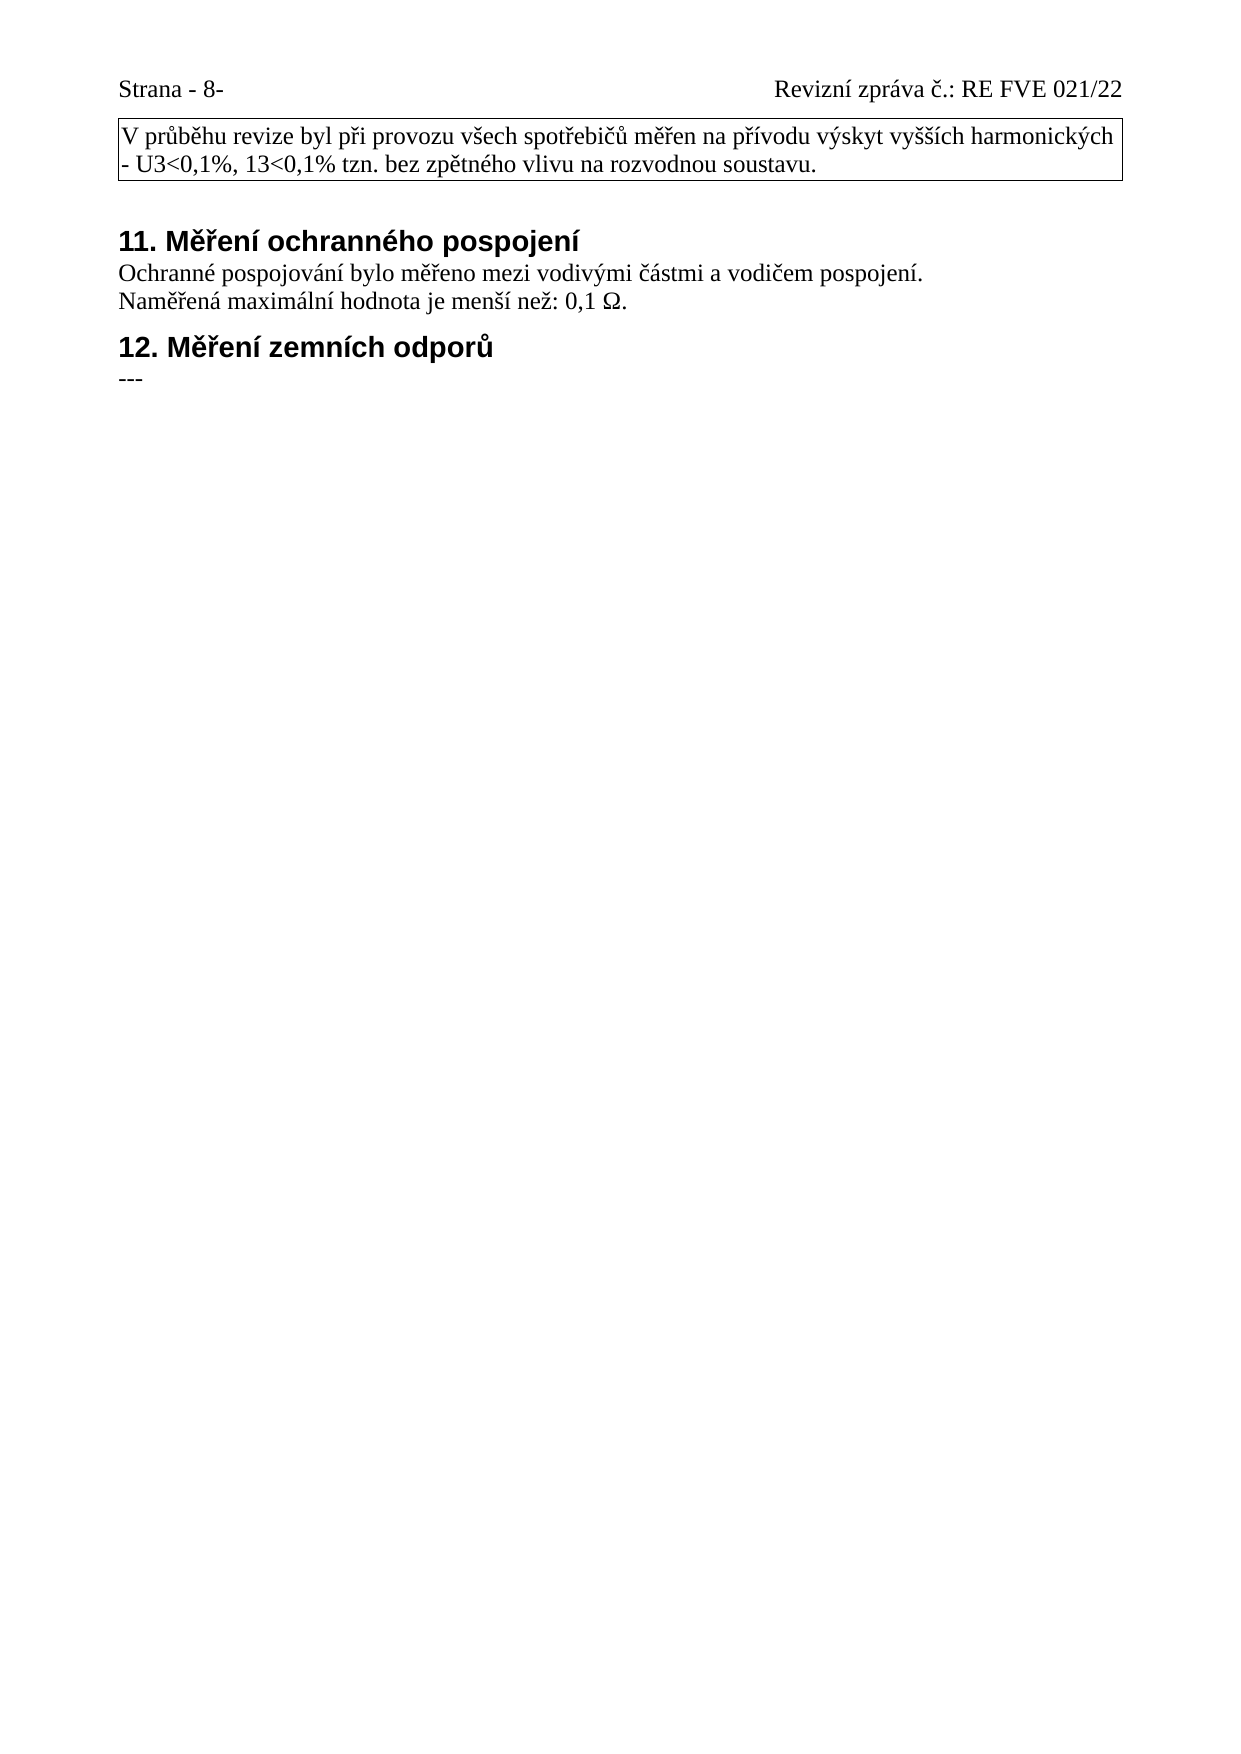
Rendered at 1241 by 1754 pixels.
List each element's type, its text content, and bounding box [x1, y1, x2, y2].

text --- [118, 363, 1122, 392]
subtitle 12. Měření zemních odporů [118, 330, 1122, 363]
subtitle 11. Měření ochranného pospojení [118, 224, 1122, 258]
text V průběhu revize byl při provozu všech spotřebičů měřen na přívodu výskyt vyšších harmonických - U3<0,1%, 13<0,1% tzn. bez zpětného vlivu na rozvodnou soustavu. [119, 119, 1122, 180]
text Naměřená maximální hodnota je menší než: 0,1 Ω. [118, 286, 1122, 315]
text Ochranné pospojování bylo měřeno mezi vodivými částmi a vodičem pospojení. [118, 258, 1122, 286]
